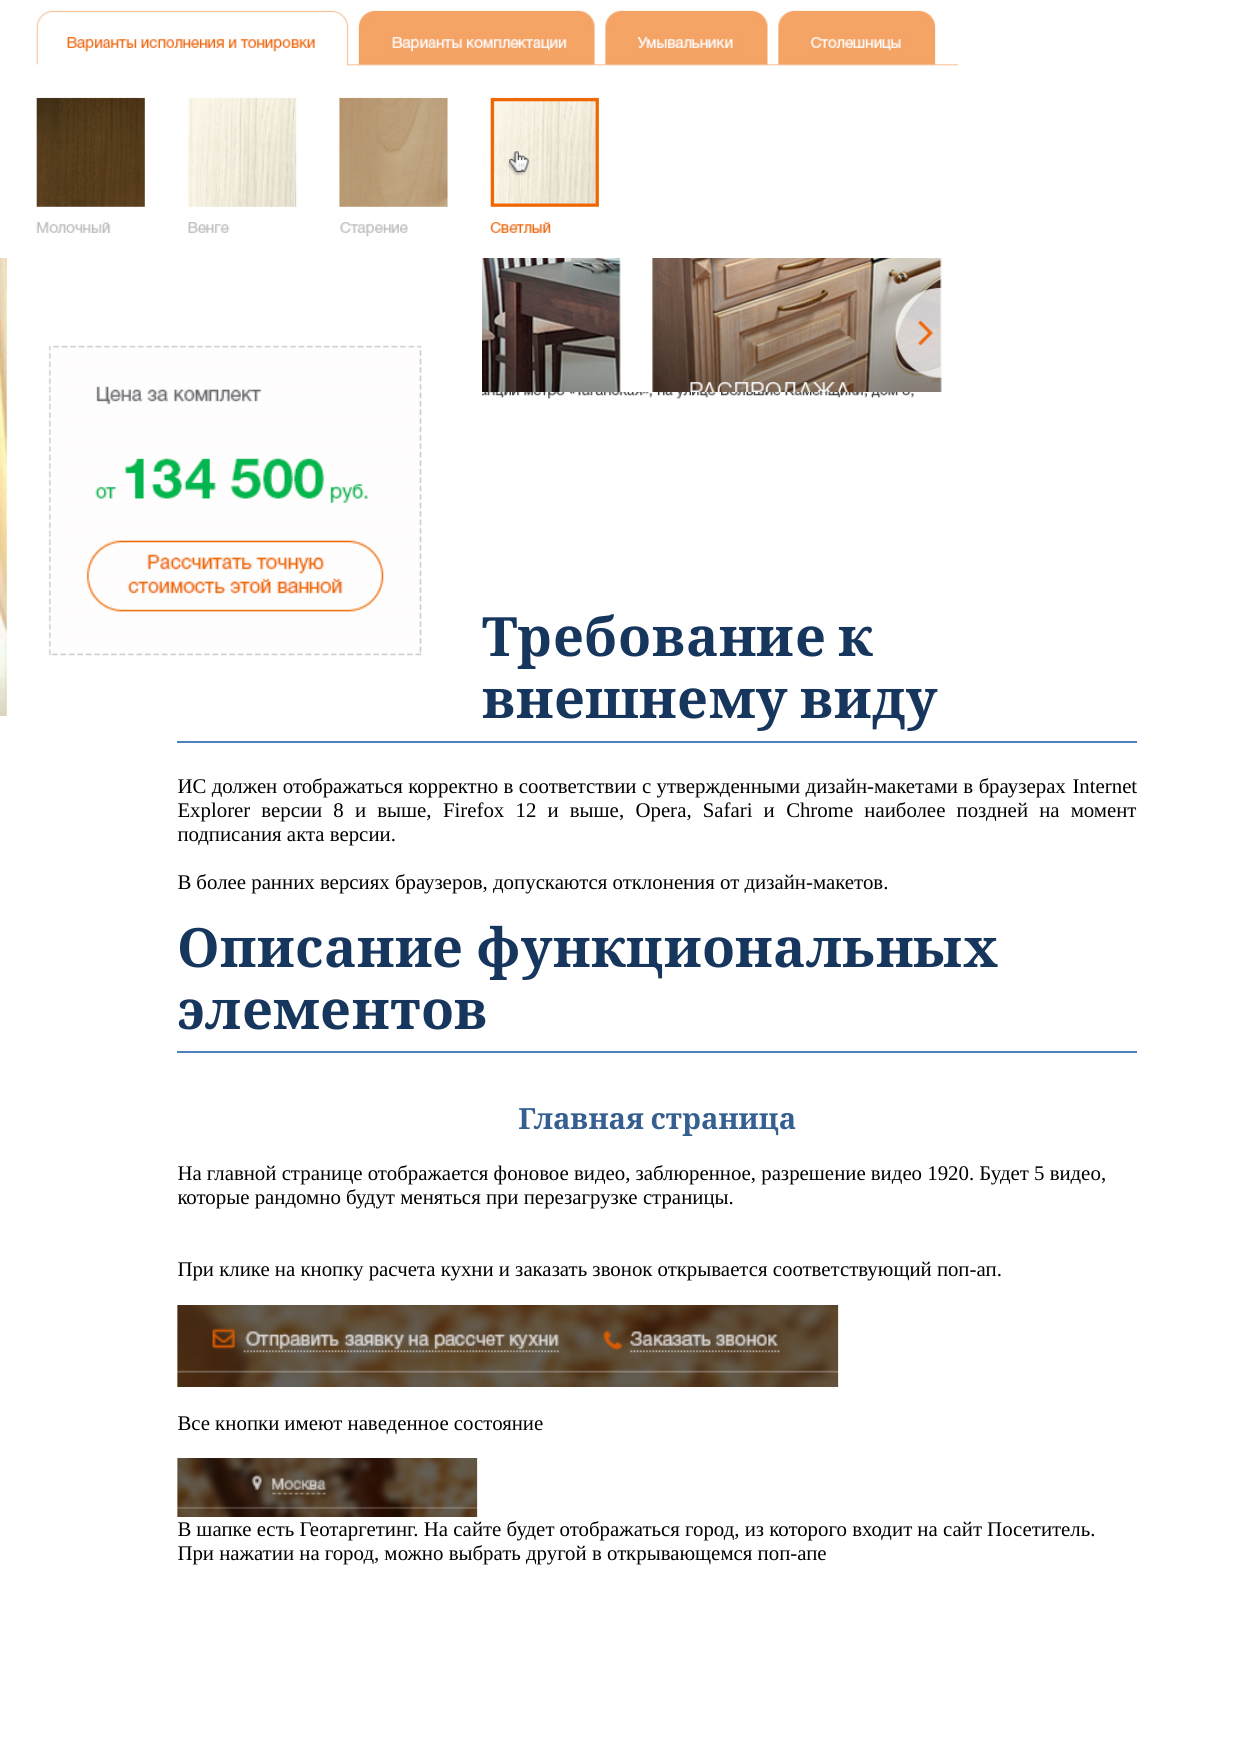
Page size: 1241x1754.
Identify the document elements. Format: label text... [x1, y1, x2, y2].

subtitle Главная страница [177, 1103, 1137, 1137]
picture [177, 1458, 478, 1517]
picture [0, 0, 960, 716]
text На главной странице отображается фоновое видео, заблюренное, разрешение видео 1920. Будет 5 видео, которые рандомно будут меняться при перезагрузке страницы. [177, 1161, 1137, 1209]
text Все кнопки имеют наведенное состояние [177, 1411, 1137, 1435]
text ИС должен отображаться корректно в соответствии с утвержденными дизайн-макетами в браузерах Internet Explorer версии 8 и выше, Firefox 12 и выше, Opera, Safari и Chrome наиболее поздней на момент подписания акта версии. [177, 774, 1137, 846]
text При нажатии на город, можно выбрать другой в открывающемся поп-апе [177, 1541, 1137, 1565]
title Требование к внешнему виду [177, 118, 1137, 741]
text В более ранних версиях браузеров, допускаются отклонения от дизайн-макетов. [177, 870, 1137, 894]
picture [177, 1305, 839, 1387]
text В шапке есть Геотаргетинг. На сайте будет отображаться город, из которого входит на сайт Посетитель. [177, 1517, 1137, 1541]
title Описание функциональных элементов [177, 918, 1137, 1051]
text При клике на кнопку расчета кухни и заказать звонок открывается соответствующий поп-ап. [177, 1257, 1137, 1281]
